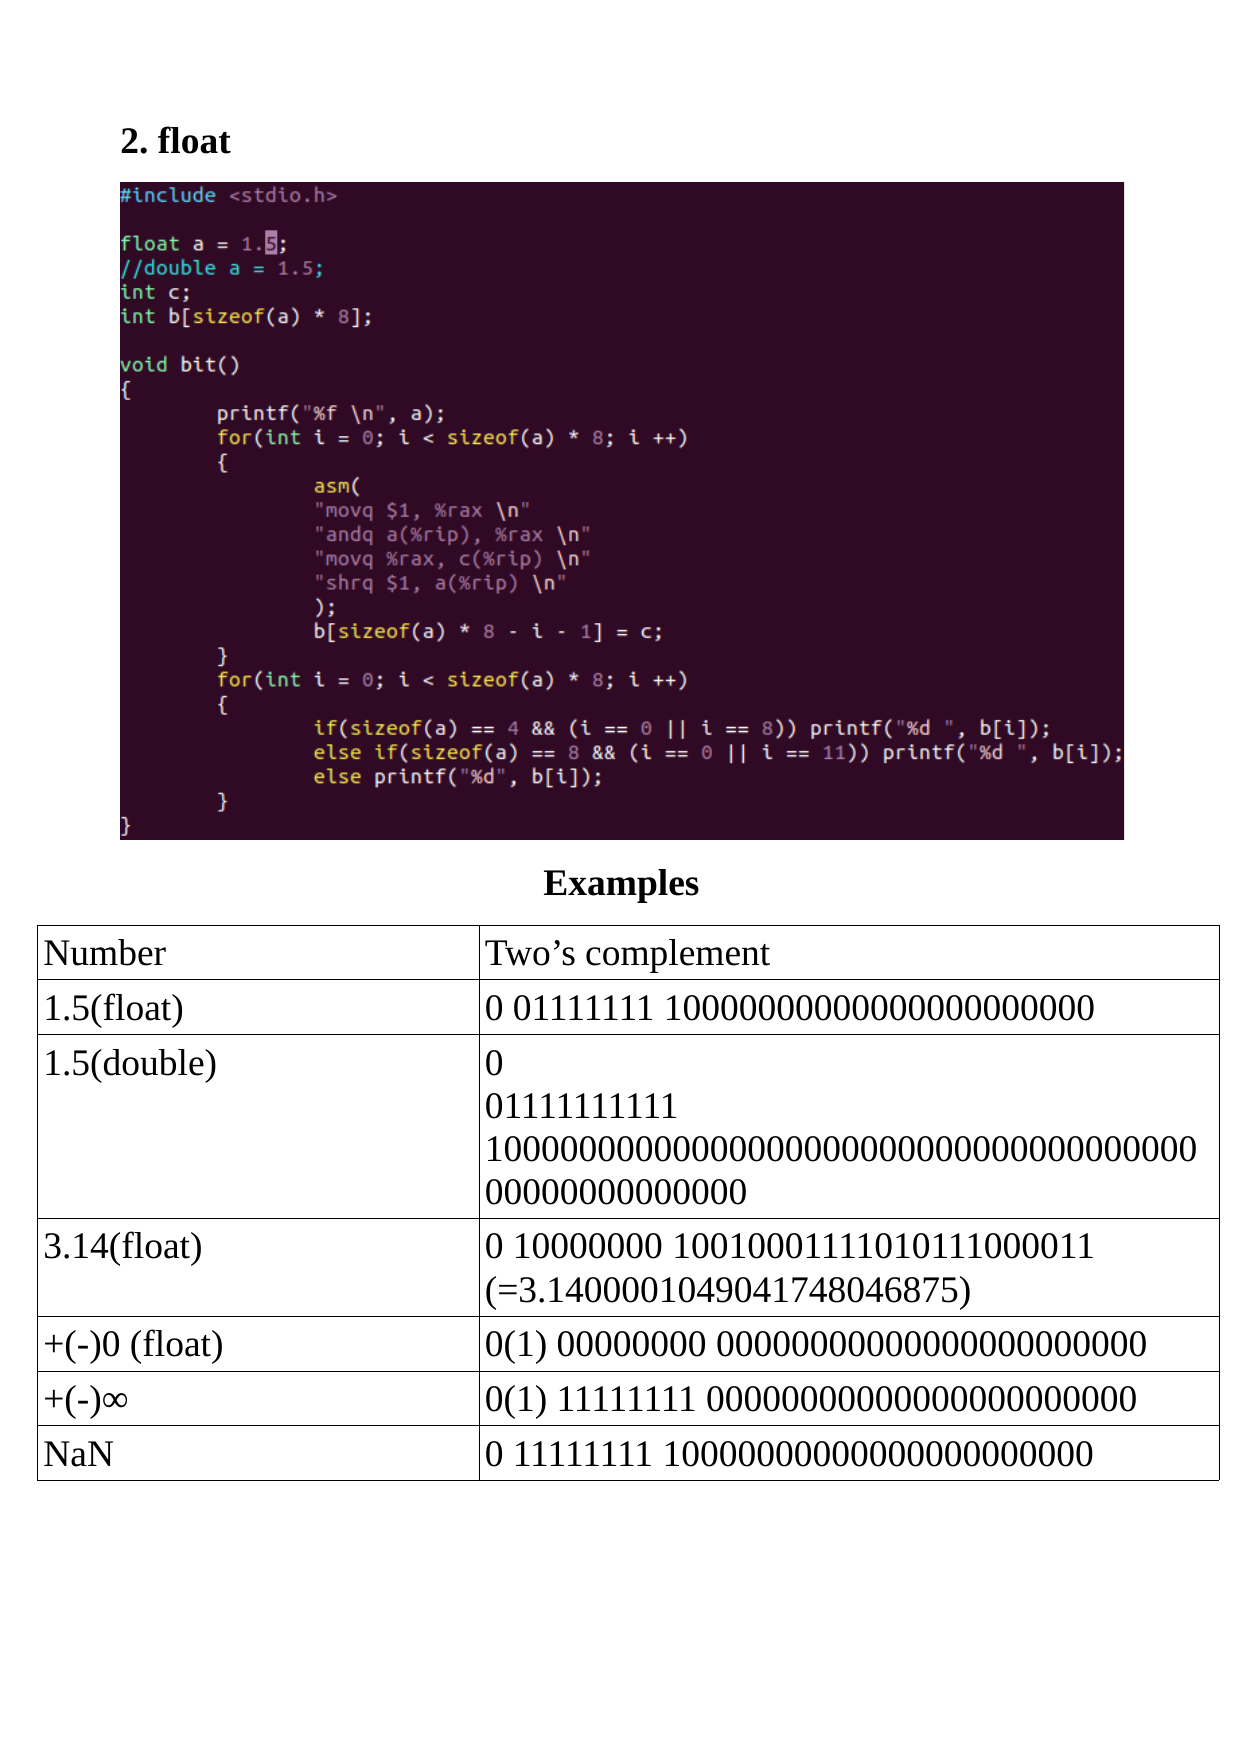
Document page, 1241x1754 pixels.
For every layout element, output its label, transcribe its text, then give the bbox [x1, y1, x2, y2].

table_header Two’s complement [480, 926, 1219, 979]
table_cell 0 01111111 10000000000000000000000 [480, 980, 1219, 1034]
table_cell 1.5(float) [38, 980, 479, 1034]
table_cell 1.5(double) [38, 1035, 479, 1218]
table_header Number [38, 926, 479, 979]
text Examples [120, 861, 1122, 904]
table_cell 0(1) 11111111 00000000000000000000000 [480, 1372, 1219, 1425]
table_cell +(-)∞ [38, 1372, 479, 1425]
text 2. float [120, 118, 1122, 161]
table_cell 0 11111111 10000000000000000000000 [480, 1426, 1219, 1480]
table_cell 0(1) 00000000 00000000000000000000000 [480, 1317, 1219, 1371]
table_cell +(-)0 (float) [38, 1317, 479, 1371]
table_cell 0 10000000 10010001111010111000011 (=3.1400001049041748046875) [480, 1219, 1219, 1316]
table_cell 3.14(float) [38, 1219, 479, 1316]
table_cell NaN [38, 1426, 479, 1480]
table_cell 0 01111111111 1000000000000000000000000000000000000000000000000000 [480, 1035, 1219, 1218]
picture [120, 182, 1125, 840]
